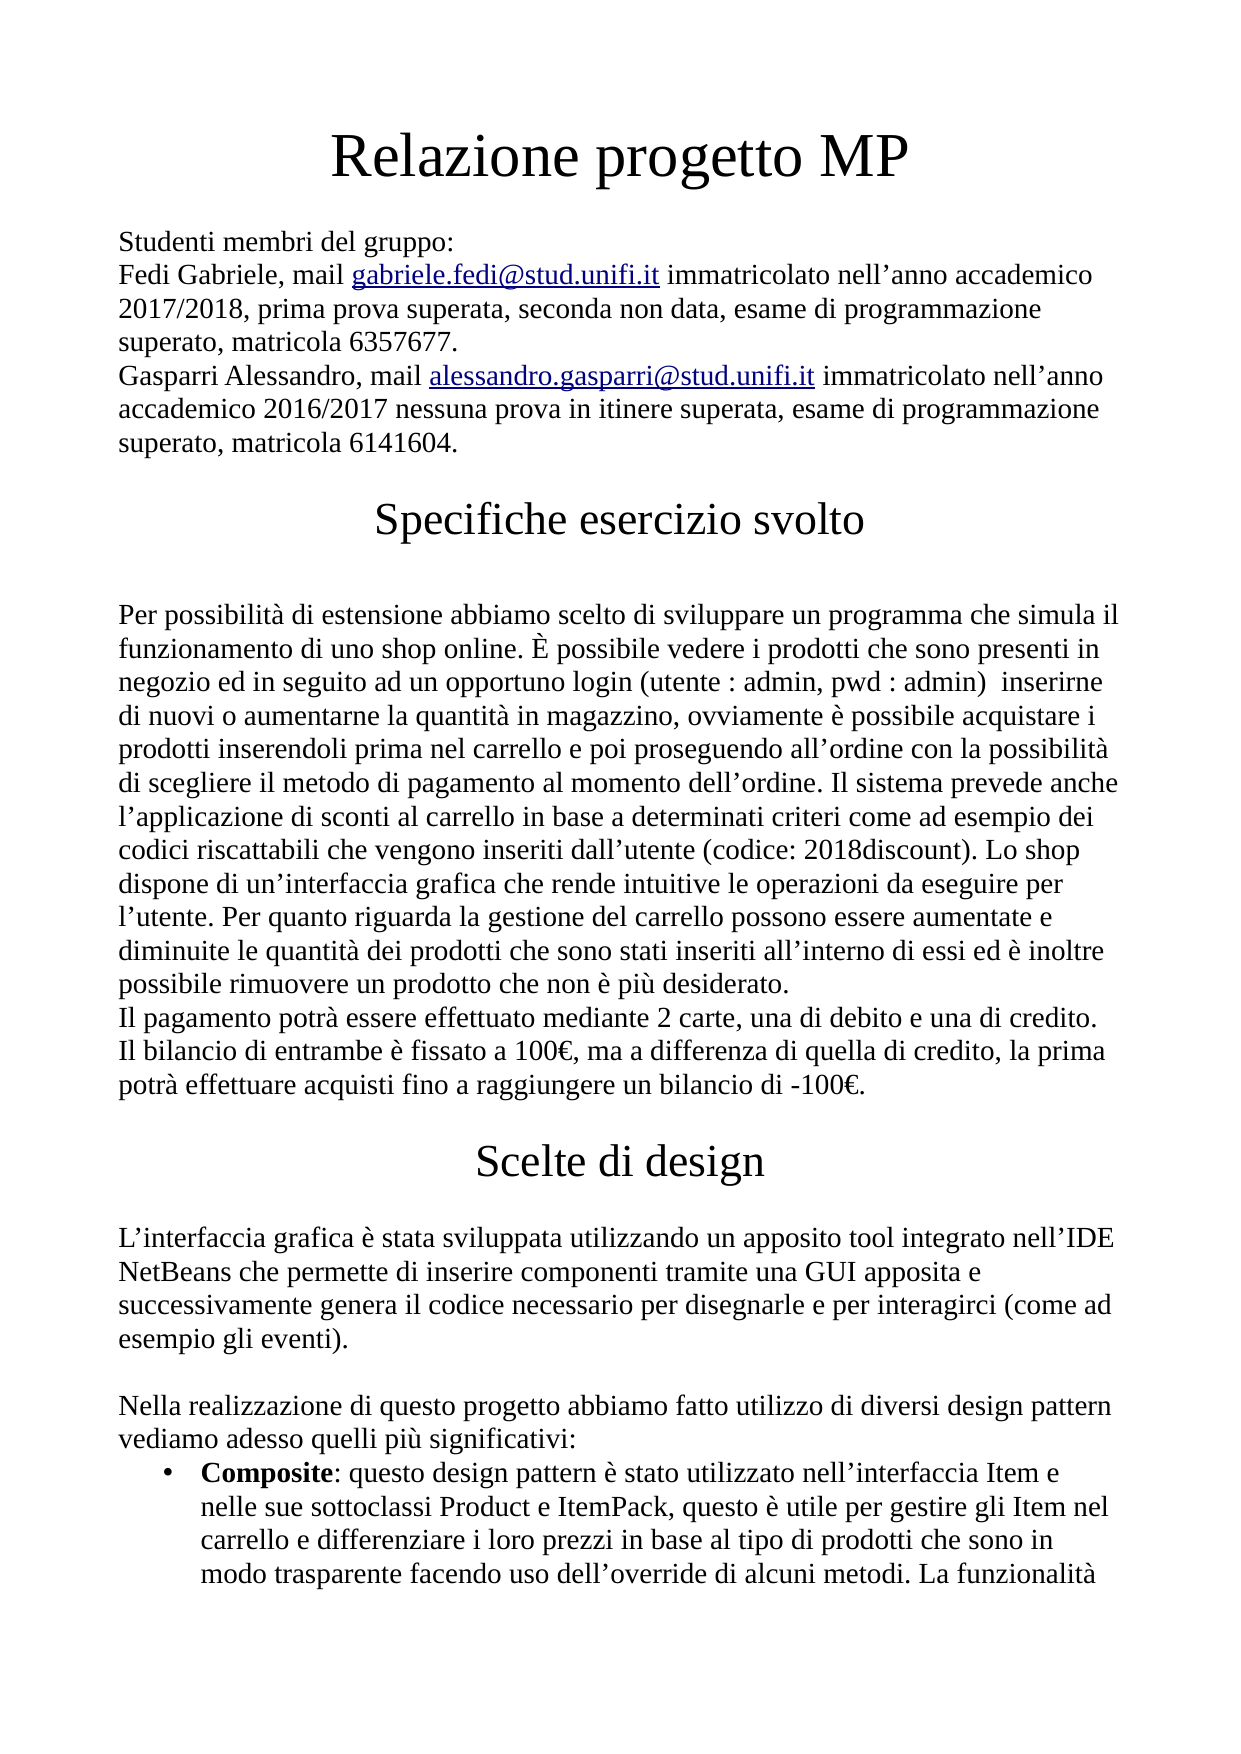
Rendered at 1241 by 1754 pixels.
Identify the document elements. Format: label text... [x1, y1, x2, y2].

text Gasparri Alessandro, mail alessandro.gasparri@stud.unifi.it immatricolato nell’anno accademico 2016/2017 nessuna prova in itinere superata, esame di programmazione superato, matricola 6141604. [118, 358, 1122, 458]
text Per possibilità di estensione abbiamo scelto di sviluppare un programma che simula il funzionamento di uno shop online. È possibile vedere i prodotti che sono presenti in negozio ed in seguito ad un opportuno login (utente : admin, pwd : admin) inserirne di nuovi o aumentarne la quantità in magazzino, ovviamente è possibile acquistare i prodotti inserendoli prima nel carrello e poi proseguendo all’ordine con la possibilità di scegliere il metodo di pagamento al momento dell’ordine. Il sistema prevede anche l’applicazione di sconti al carrello in base a determinati criteri come ad esempio dei codici riscattabili che vengono inseriti dall’utente (codice: 2018discount). Lo shop dispone di un’interfaccia grafica che rende intuitive le operazioni da eseguire per l’utente. Per quanto riguarda la gestione del carrello possono essere aumentate e diminuite le quantità dei prodotti che sono stati inseriti all’interno di essi ed è inoltre possibile rimuovere un prodotto che non è più desiderato. [118, 597, 1122, 1000]
text Relazione progetto MP [118, 118, 1122, 190]
text Specifiche esercizio svolto [118, 492, 1122, 545]
text L’interfaccia grafica è stata sviluppata utilizzando un apposito tool integrato nell’IDE NetBeans che permette di inserire componenti tramite una GUI apposita e successivamente genera il codice necessario per disegnarle e per interagirci (come ad esempio gli eventi). [118, 1220, 1122, 1354]
text Scelte di design [118, 1134, 1122, 1187]
text Studenti membri del gruppo: [118, 224, 1122, 257]
text Nella realizzazione di questo progetto abbiamo fatto utilizzo di diversi design pattern vediamo adesso quelli più significativi: [118, 1388, 1122, 1455]
text Il pagamento potrà essere effettuato mediante 2 carte, una di debito e una di credito. Il bilancio di entrambe è fissato a 100€, ma a differenza di quella di credito, la prima potrà effettuare acquisti fino a raggiungere un bilancio di -100€. [118, 1000, 1122, 1101]
list Composite: questo design pattern è stato utilizzato nell’interfaccia Item e nelle sue sottoclassi Product e ItemPack, questo è utile per gestire gli Item nel carrello e differenziare i loro prezzi in base al tipo di prodotti che sono in modo trasparente facendo uso dell’override di alcuni metodi. La funzionalità [163, 1455, 1122, 1589]
text Fedi Gabriele, mail gabriele.fedi@stud.unifi.it immatricolato nell’anno accademico 2017/2018, prima prova superata, seconda non data, esame di programmazione superato, matricola 6357677. [118, 257, 1122, 358]
